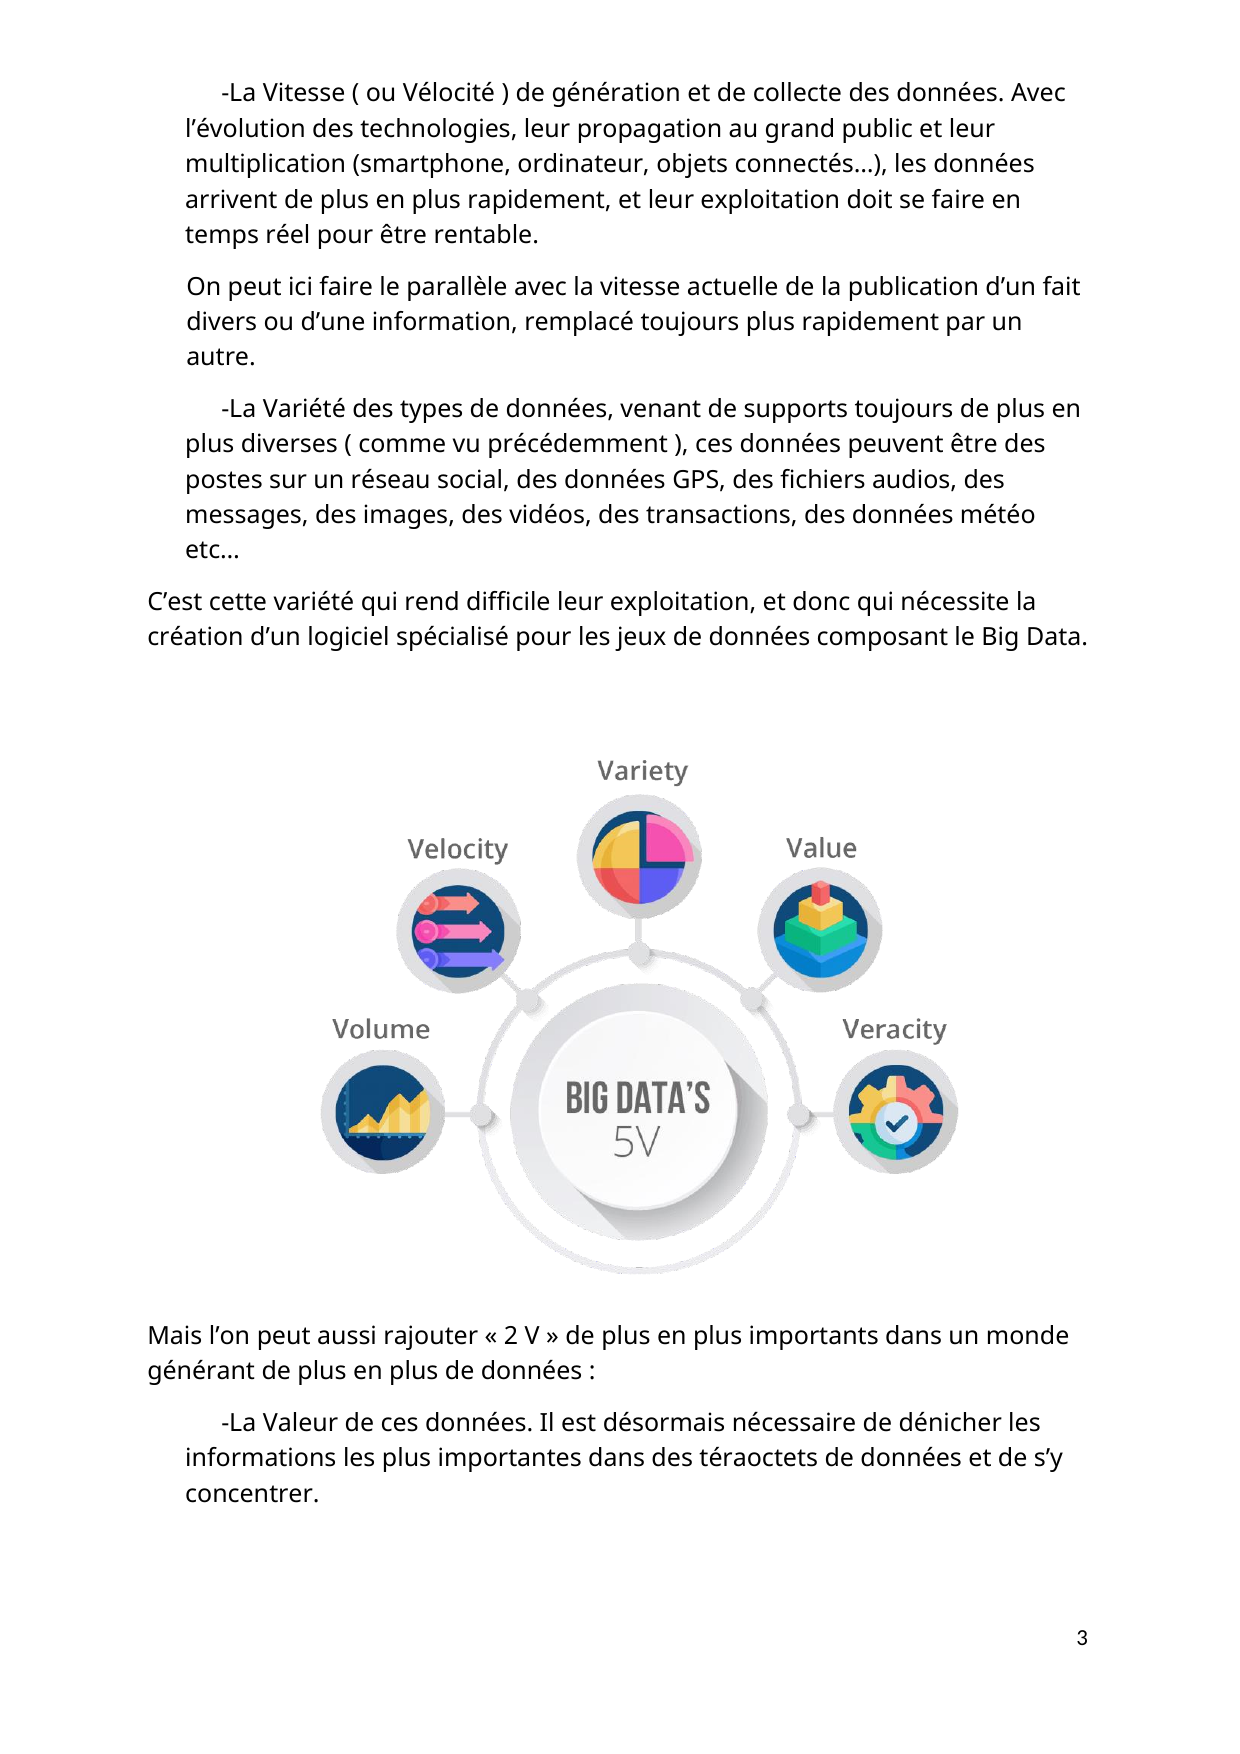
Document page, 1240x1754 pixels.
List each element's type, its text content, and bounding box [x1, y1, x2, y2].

text On peut ici faire le parallèle avec la vitesse actuelle de la publication d’un fait divers ou d’une information, remplacé toujours plus rapidement par un autre. [186, 268, 1092, 373]
text -La Valeur de ces données. Il est désormais nécessaire de dénicher les informations les plus importantes dans des téraoctets de données et de s’y concentrer. [185, 1404, 1092, 1509]
text C’est cette variété qui rend difficile leur exploitation, et donc qui nécessite la création d’un logiciel spécialisé pour les jeux de données composant le Big Data. [147, 583, 1092, 653]
text -La Vitesse ( ou Vélocité ) de génération et de collecte des données. Avec l’évolution des technologies, leur propagation au grand public et leur multiplication (smartphone, ordinateur, objets connectés…), les données arrivent de plus en plus rapidement, et leur exploitation doit se faire en temps réel pour être rentable. [185, 75, 1092, 251]
text Mais l’on peut aussi rajouter « 2 V » de plus en plus importants dans un monde générant de plus en plus de données : [147, 1318, 1092, 1387]
text -La Variété des types de données, venant de supports toujours de plus en plus diverses ( comme vu précédemment ), ces données peuvent être des postes sur un réseau social, des données GPS, des fichiers audios, des messages, des images, des vidéos, des transactions, des données météo etc… [185, 390, 1092, 566]
